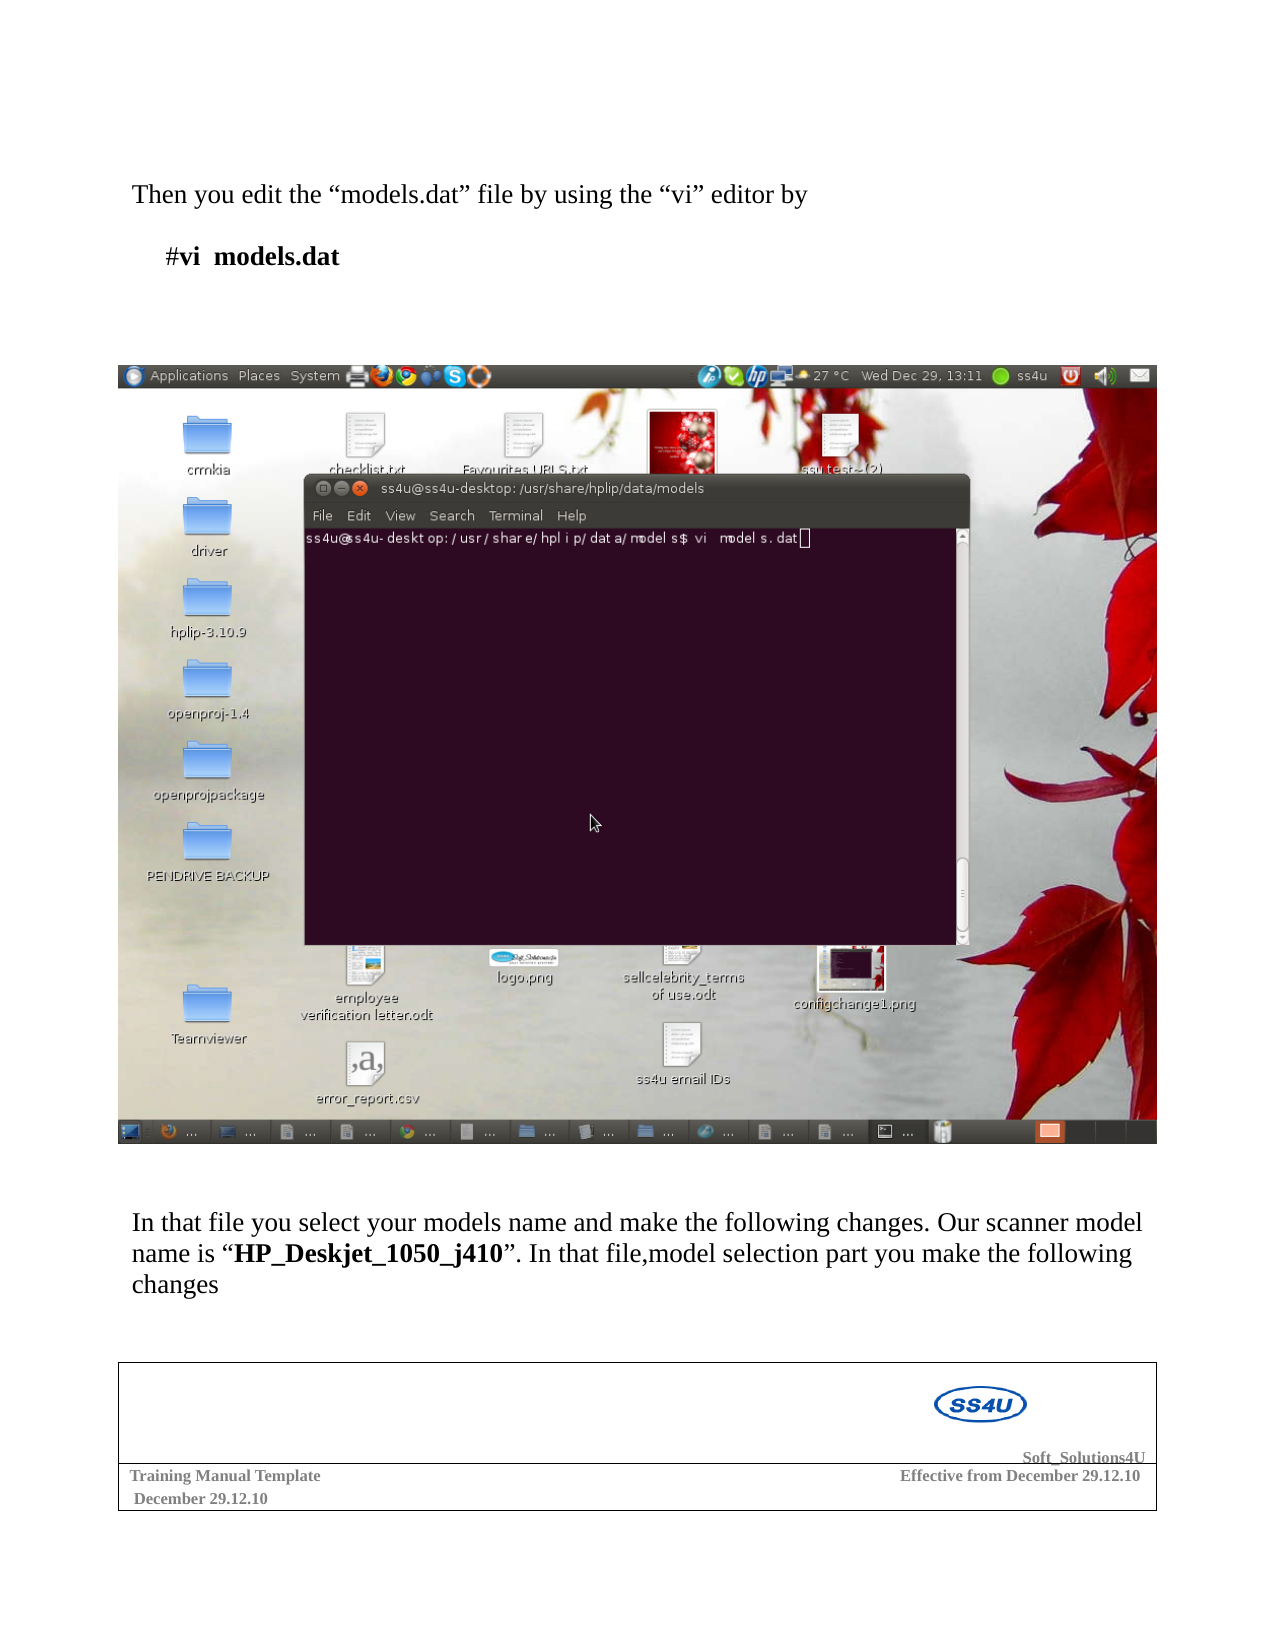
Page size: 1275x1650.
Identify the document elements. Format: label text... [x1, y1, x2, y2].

table_cell Training Manual Template Effective from December 29.12.10 December 29.12.10 [119, 1464, 1156, 1510]
text Then you edit the “models.dat” file by using the “vi” editor by [118, 178, 1157, 209]
text #vi models.dat [118, 240, 1157, 271]
text In that file you select your models name and make the following changes. Our scanner model [118, 1206, 1157, 1237]
picture [925, 1384, 1117, 1423]
text changes [118, 1268, 1157, 1300]
text name is “HP_Deskjet_1050_j410”. In that file,model selection part you make the following [118, 1237, 1157, 1268]
picture [118, 365, 1157, 1144]
table_header Soft_Solutions4U Quality System Procedure [119, 1363, 1156, 1462]
